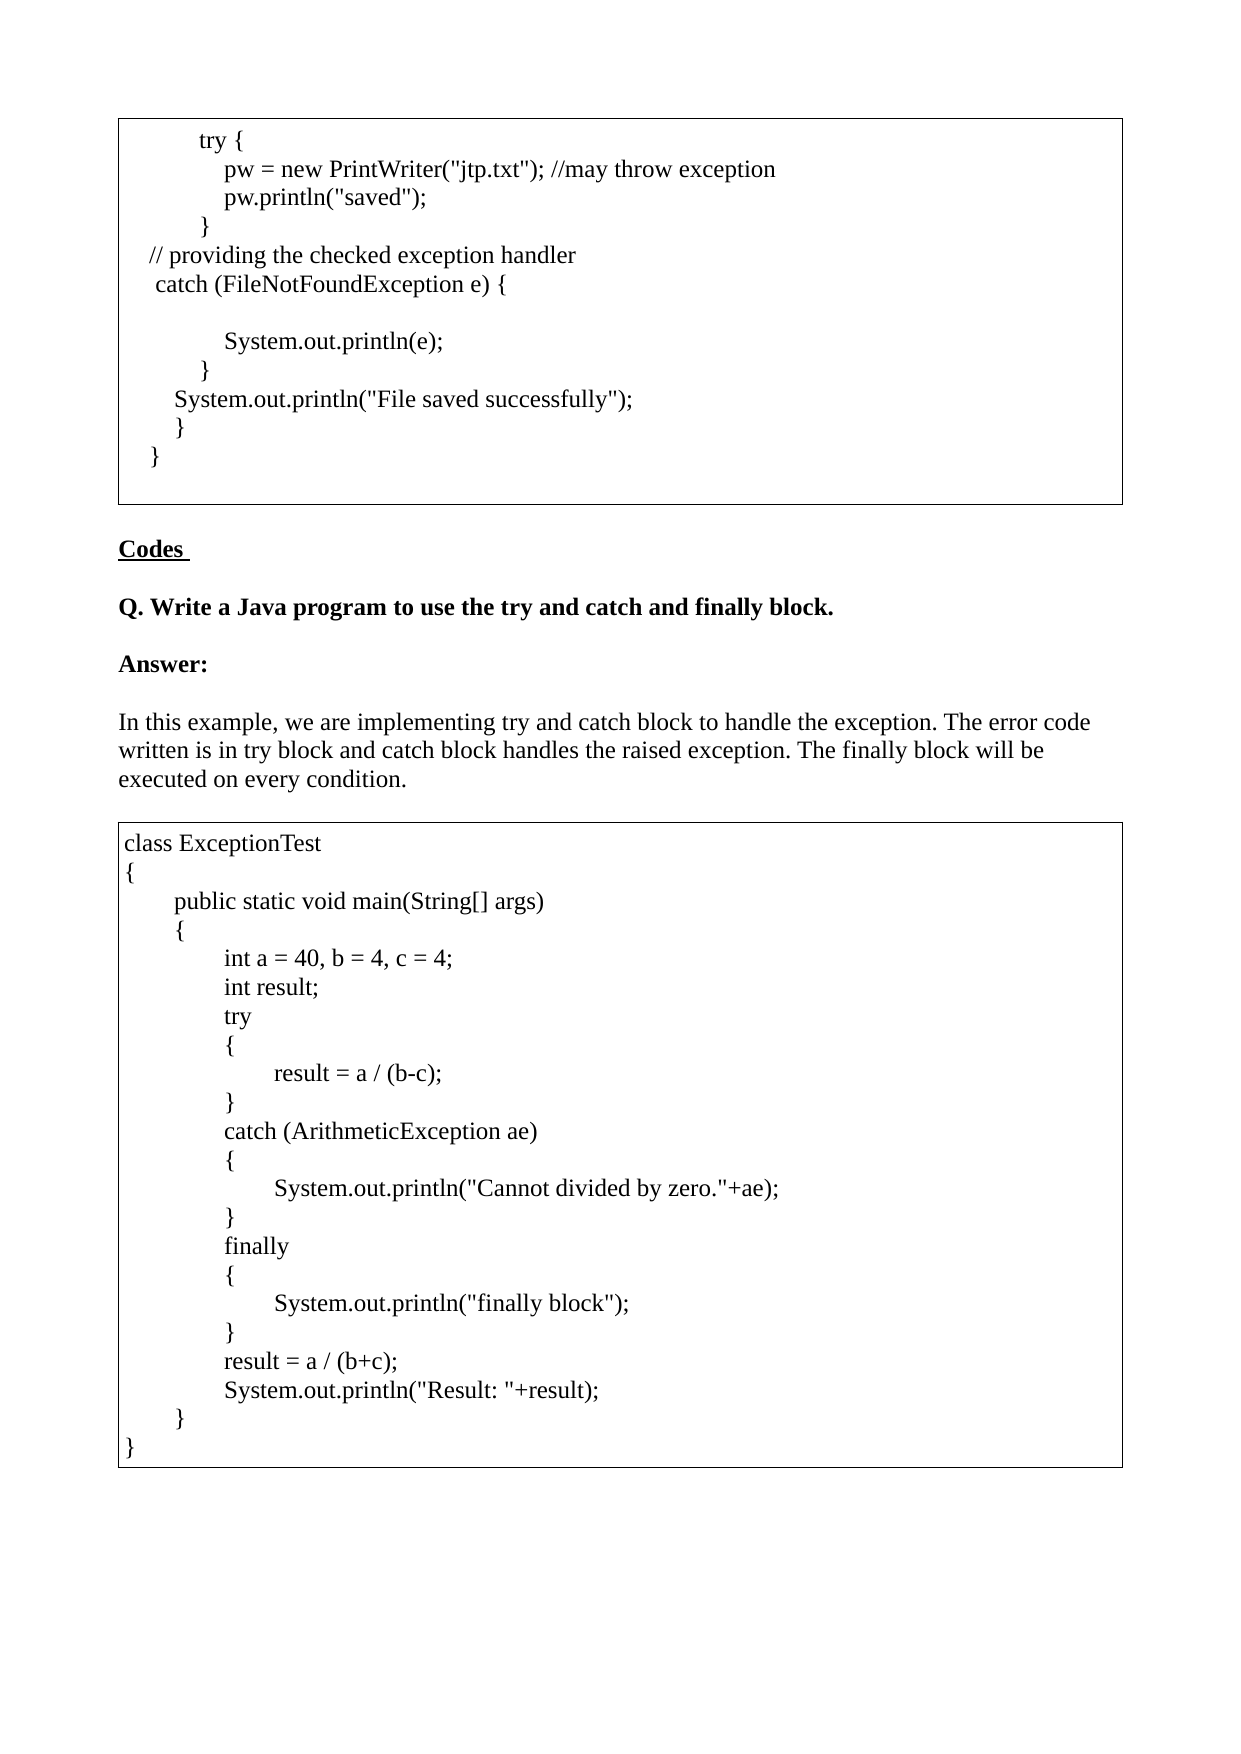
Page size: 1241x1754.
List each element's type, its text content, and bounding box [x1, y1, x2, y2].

table_header try { pw = new PrintWriter("jtp.txt"); //may throw exception pw.println("saved"); } // providing the checked exception handler catch (FileNotFoundException e) { System.out.println(e); } System.out.println("File saved successfully"); } } [119, 119, 1122, 504]
table_header class ExceptionTest { public static void main(String[] args) { int a = 40, b = 4, c = 4; int result; try { result = a / (b-c); } catch (ArithmeticException ae) { System.out.println("Cannot divided by zero."+ae); } finally { System.out.println("finally block"); } result = a / (b+c); System.out.println("Result: "+result); } } [119, 823, 1122, 1467]
text Q. Write a Java program to use the try and catch and finally block. Answer: In this example, we are implementing try and catch block to handle the exception. The error code written is in try block and catch block handles the raised exception. The finally block will be executed on every condition. [118, 592, 1122, 793]
text Codes [118, 534, 1122, 563]
